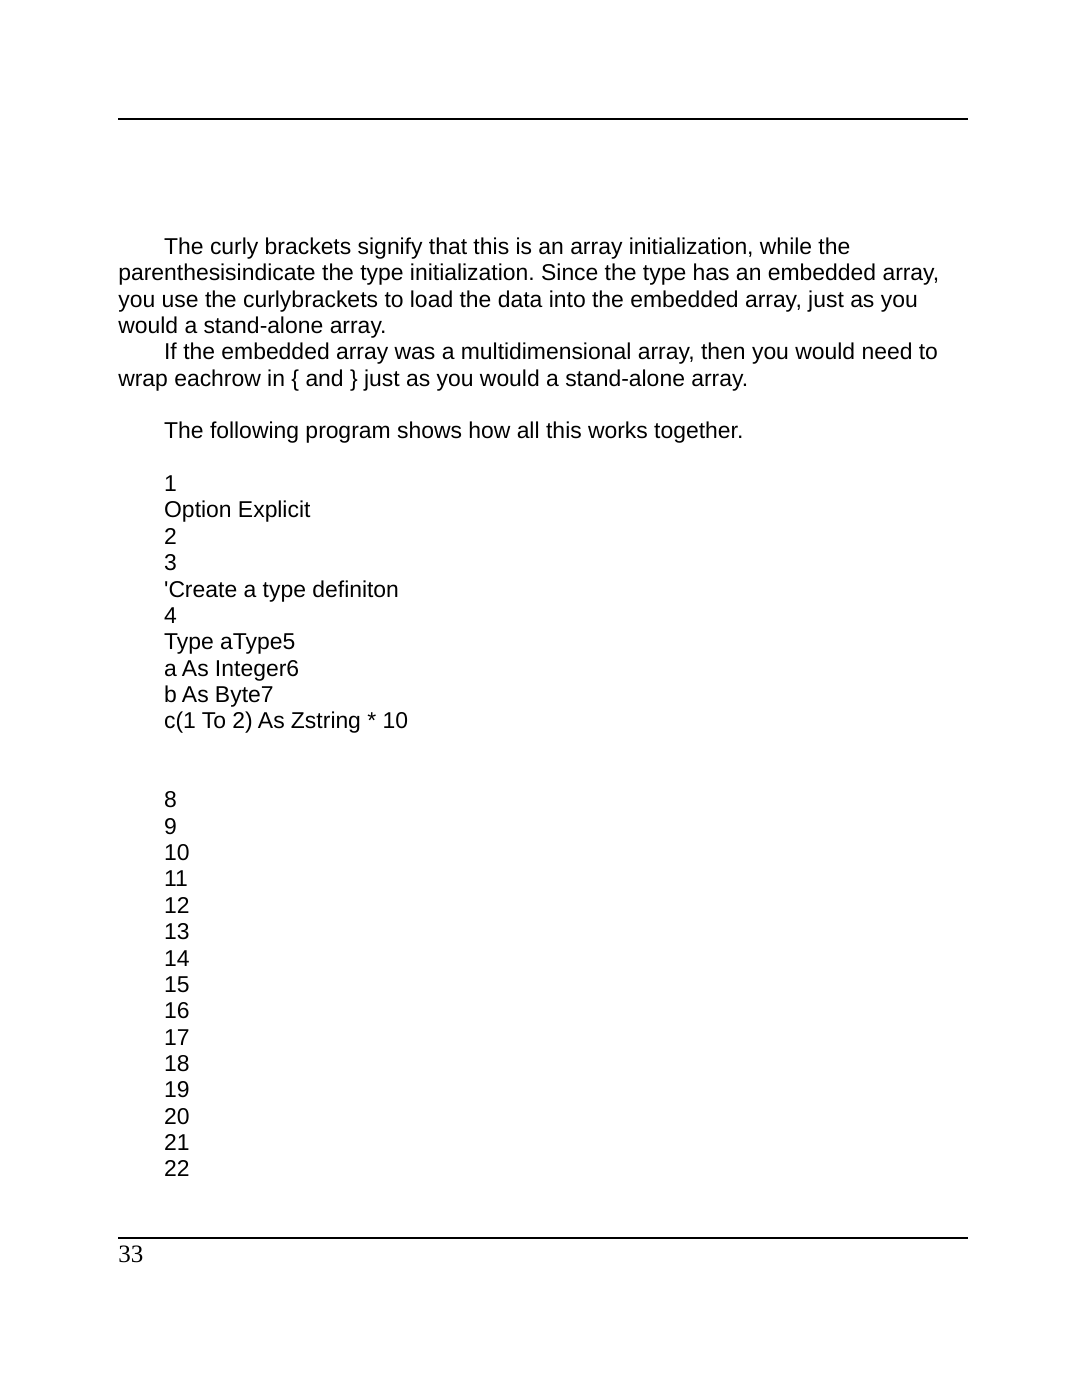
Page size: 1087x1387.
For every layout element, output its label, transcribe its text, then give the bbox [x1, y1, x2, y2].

text c(1 To 2) As Zstring * 10 [118, 707, 968, 734]
text 1 [118, 470, 968, 496]
text 18 [118, 1050, 968, 1076]
text 4 [118, 602, 968, 628]
text 'Create a type definiton [118, 576, 968, 602]
text 21 [118, 1129, 968, 1155]
text 9 [118, 813, 968, 839]
text The curly brackets signify that this is an array initialization, while the parenthesisindicate the type initialization. Since the type has an embedded array, you use the curlybrackets to load the data into the embedded array, just as you would a stand-alone array. [118, 233, 968, 338]
text 19 [118, 1076, 968, 1103]
text 10 [118, 839, 968, 865]
text 13 [118, 918, 968, 944]
text 8 [118, 786, 968, 813]
text Option Explicit [118, 496, 968, 523]
text 3 [118, 549, 968, 576]
text The following program shows how all this works together. [118, 417, 968, 444]
text 22 [118, 1155, 968, 1182]
text 20 [118, 1103, 968, 1129]
text 14 [118, 944, 968, 971]
text 11 [118, 865, 968, 892]
text 17 [118, 1023, 968, 1050]
text If the embedded array was a multidimensional array, then you would need to wrap eachrow in { and } just as you would a stand-alone array. [118, 338, 968, 391]
text b As Byte7 [118, 681, 968, 707]
text 2 [118, 523, 968, 549]
text 15 [118, 971, 968, 997]
text 16 [118, 997, 968, 1023]
text 12 [118, 892, 968, 918]
text a As Integer6 [118, 654, 968, 681]
text Type aType5 [118, 628, 968, 654]
